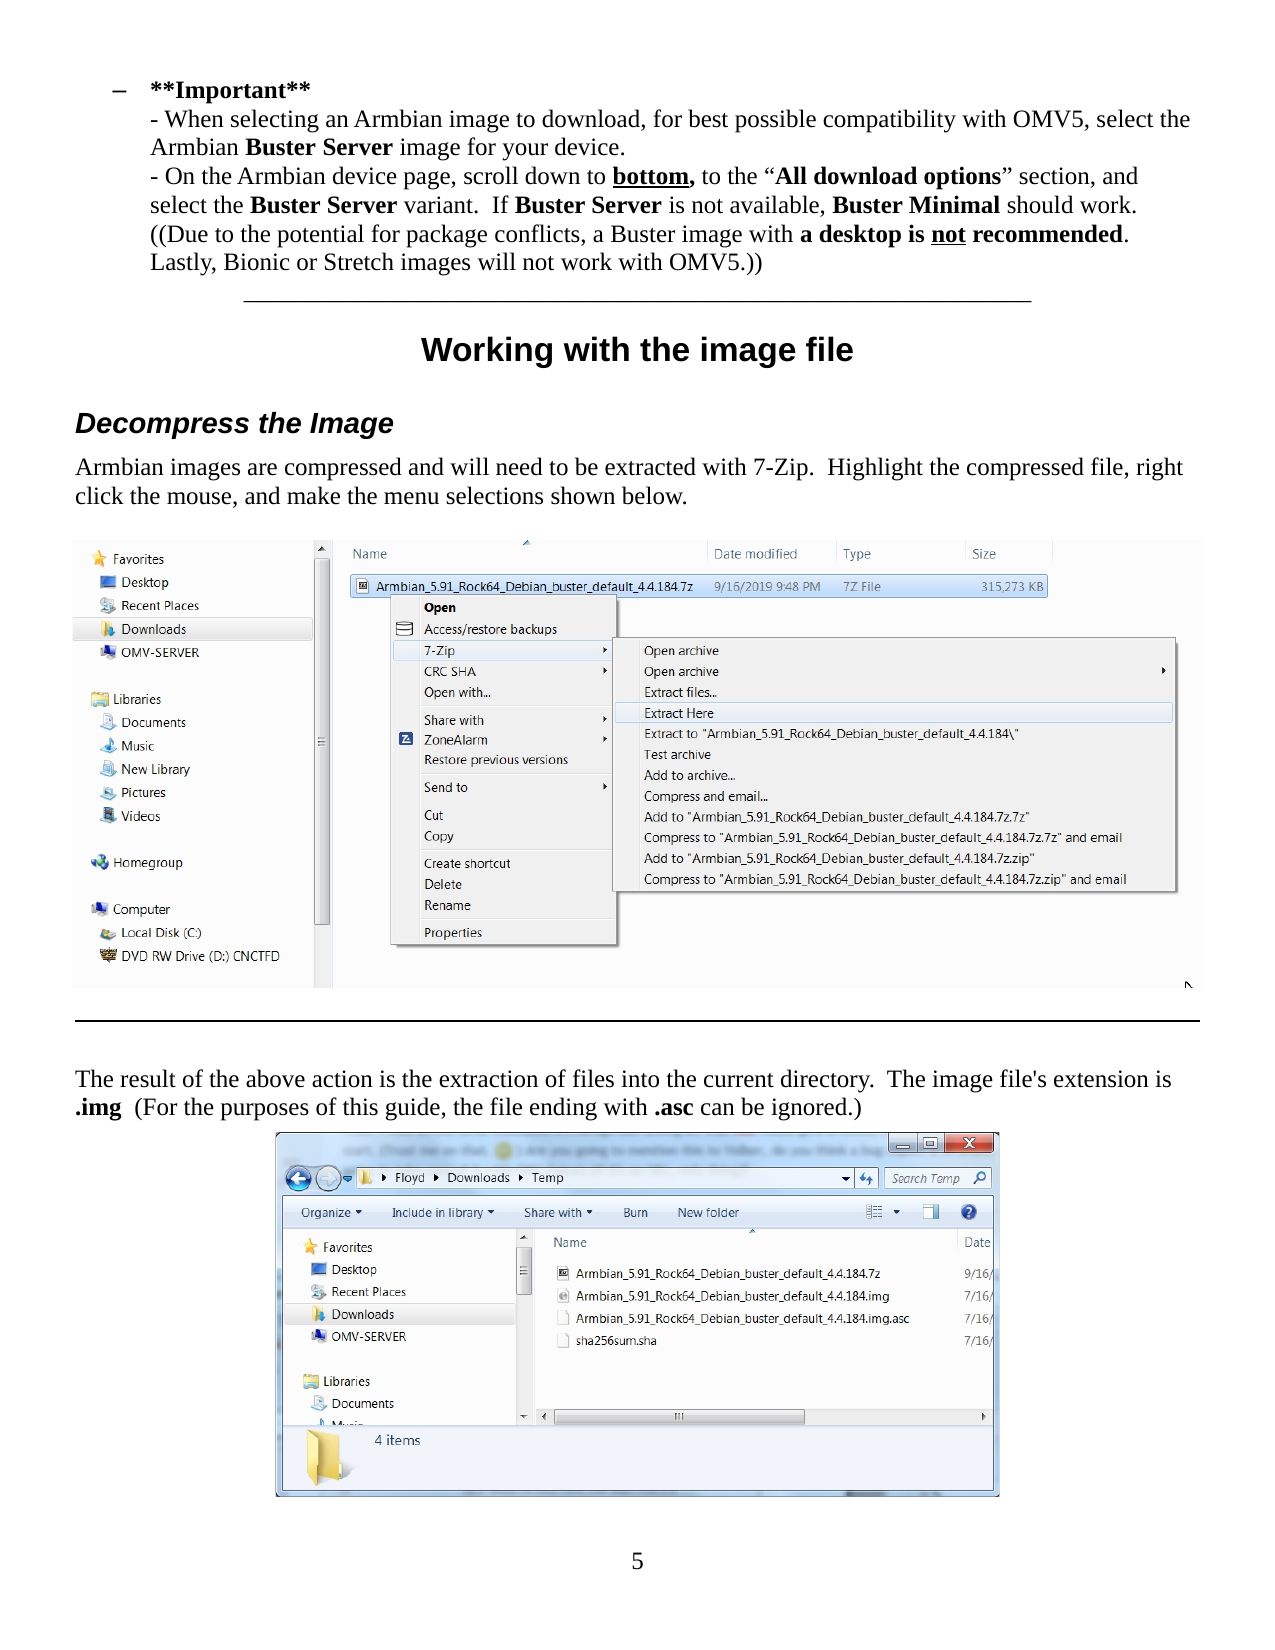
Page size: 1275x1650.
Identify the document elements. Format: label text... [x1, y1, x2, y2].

picture [72, 540, 1203, 988]
picture [275, 1132, 1000, 1497]
text Armbian images are compressed and will need to be extracted with 7-Zip. Highlight the compressed file, right click the mouse, and make the menu selections shown below. [75, 452, 1200, 510]
list **Important** - When selecting an Armbian image to download, for best possible compatibility with OMV5, select the Armbian Buster Server image for your device. [112, 75, 1200, 161]
text The result of the above action is the extraction of files into the current directory. The image file's extension is .img (For the purposes of this guide, the file ending with .asc can be ignored.) [75, 1035, 1200, 1121]
subtitle Decompress the Image [75, 406, 1200, 440]
text _______________________________________________________________ [75, 276, 1200, 305]
subtitle Working with the image file [75, 330, 1200, 369]
list - On the Armbian device page, scroll down to bottom, to the “All download options” section, and select the Buster Server variant. If Buster Server is not available, Buster Minimal should work. ((Due to the potential for package conflicts, a Buster image with a desktop is not recommended. Lastly, Bionic or Stretch images will not work with OMV5.)) [112, 161, 1200, 276]
